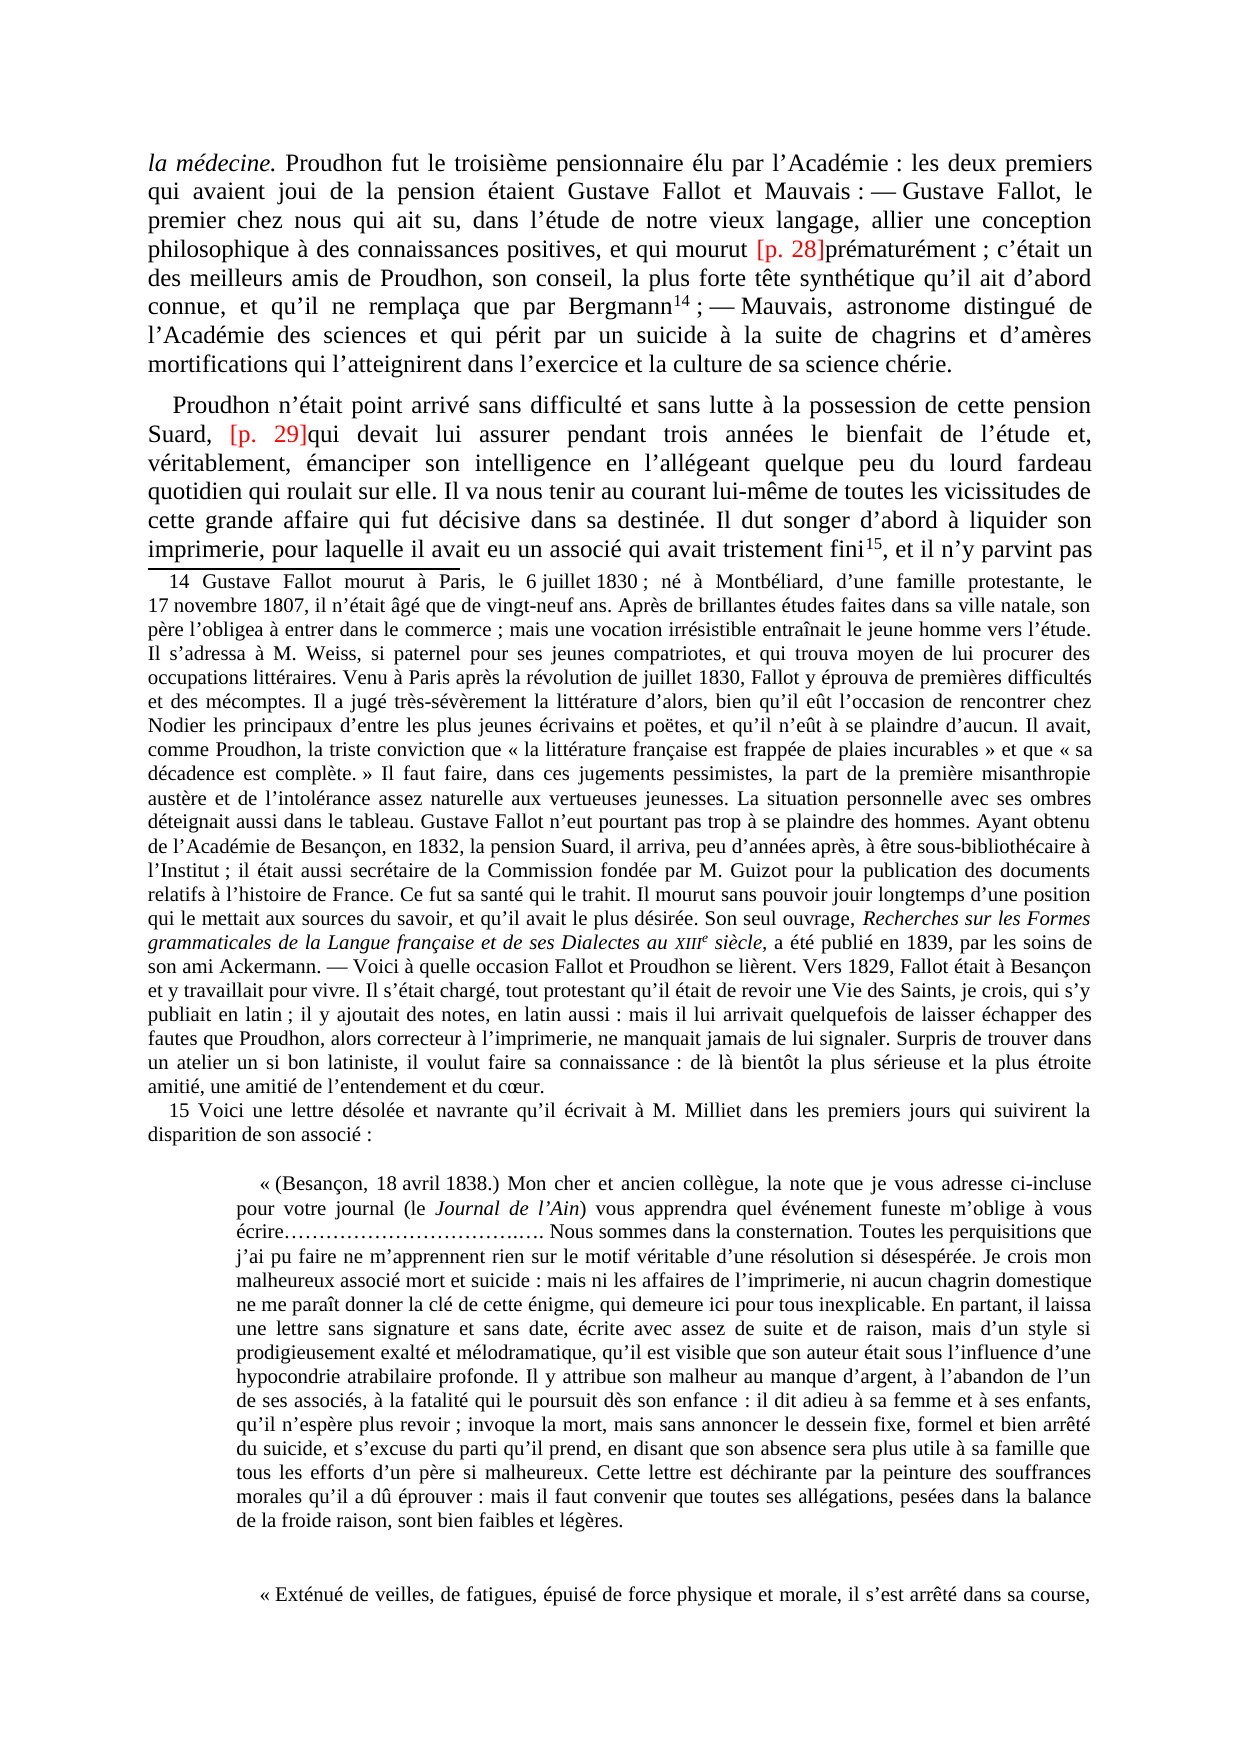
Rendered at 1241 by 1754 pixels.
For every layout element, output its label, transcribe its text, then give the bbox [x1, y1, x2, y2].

text « (Besançon, 18 avril 1838.) Mon cher et ancien collègue, la note que je vous adresse ci-incluse pour votre journal (le Journal de l’Ain) vous apprendra quel événement funeste m’oblige à vous écrire…………………………….…. Nous sommes dans la consternation. Toutes les perquisitions que j’ai pu faire ne m’apprennent rien sur le motif véritable d’une résolution si désespérée. Je crois mon malheureux associé mort et suicide : mais ni les affaires de l’imprimerie, ni aucun chagrin domestique ne me paraît donner la clé de cette énigme, qui demeure ici pour tous inexplicable. En partant, il laissa une lettre sans signature et sans date, écrite avec assez de suite et de raison, mais d’un style si prodigieusement exalté et mélodramatique, qu’il est visible que son auteur était sous l’influence d’une hypocondrie atrabilaire profonde. Il y attribue son malheur au manque d’argent, à l’abandon de l’un de ses associés, à la fatalité qui le poursuit dès son enfance : il dit adieu à sa femme et à ses enfants, qu’il n’espère plus revoir ; invoque la mort, mais sans annoncer le dessein fixe, formel et bien arrêté du suicide, et s’excuse du parti qu’il prend, en disant que son absence sera plus utile à sa famille que tous les efforts d’un père si malheureux. Cette lettre est déchirante par la peinture des souffrances morales qu’il a dû éprouver : mais il faut convenir que toutes ses allégations, pesées dans la balance de la froide raison, sont bien faibles et légères. [236, 1171, 1093, 1532]
text Proudhon n’était point arrivé sans difficulté et sans lutte à la possession de cette pension Suard, [p. 29]qui devait lui assurer pendant trois années le bienfait de l’étude et, véritablement, émanciper son intelligence en l’allégeant quelque peu du lourd fardeau quotidien qui roulait sur elle. Il va nous tenir au courant lui-même de toutes les vicissitudes de cette grande affaire qui fut décisive dans sa destinée. Il dut songer d’abord à liquider son imprimerie, pour laquelle il avait eu un associé qui avait tristement fini, et il n’y parvint pas [148, 390, 1093, 563]
text « Exténué de veilles, de fatigues, épuisé de force physique et morale, il s’est arrêté dans sa course, [236, 1582, 1093, 1606]
text la médecine. Proudhon fut le troisième pensionnaire élu par l’Académie : les deux premiers qui avaient joui de la pension étaient Gustave Fallot et Mauvais : — Gustave Fallot, le premier chez nous qui ait su, dans l’étude de notre vieux langage, allier une conception philosophique à des connaissances positives, et qui mourut [p. 28]prématurément ; c’était un des meilleurs amis de Proudhon, son conseil, la plus forte tête synthétique qu’il ait d’abord connue, et qu’il ne remplaça que par Bergmann ; — Mauvais, astronome distingué de l’Académie des sciences et qui périt par un suicide à la suite de chagrins et d’amères mortifications qui l’atteignirent dans l’exercice et la culture de sa science chérie. [148, 148, 1093, 378]
text Voici une lettre désolée et navrante qu’il écrivait à M. Milliet dans les premiers jours qui suivirent la disparition de son associé : [148, 1098, 1093, 1146]
text Gustave Fallot mourut à Paris, le 6 juillet 1830 ; né à Montbéliard, d’une famille protestante, le 17 novembre 1807, il n’était âgé que de vingt-neuf ans. Après de brillantes études faites dans sa ville natale, son père l’obligea à entrer dans le commerce ; mais une vocation irrésistible entraînait le jeune homme vers l’étude. Il s’adressa à M. Weiss, si paternel pour ses jeunes compatriotes, et qui trouva moyen de lui procurer des occupations littéraires. Venu à Paris après la révolution de juillet 1830, Fallot y éprouva de premières difficultés et des mécomptes. Il a jugé très-sévèrement la littérature d’alors, bien qu’il eût l’occasion de rencontrer chez Nodier les principaux d’entre les plus jeunes écrivains et poëtes, et qu’il n’eût à se plaindre d’aucun. Il avait, comme Proudhon, la triste conviction que « la littérature française est frappée de plaies incurables » et que « sa décadence est complète. » Il faut faire, dans ces jugements pessimistes, la part de la première misanthropie austère et de l’intolérance assez naturelle aux vertueuses jeunesses. La situation personnelle avec ses ombres déteignait aussi dans le tableau. Gustave Fallot n’eut pourtant pas trop à se plaindre des hommes. Ayant obtenu de l’Académie de Besançon, en 1832, la pension Suard, il arriva, peu d’années après, à être sous-bibliothécaire à l’Institut ; il était aussi secrétaire de la Commission fondée par M. Guizot pour la publication des documents relatifs à l’histoire de France. Ce fut sa santé qui le trahit. Il mourut sans pouvoir jouir longtemps d’une position qui le mettait aux sources du savoir, et qu’il avait le plus désirée. Son seul ouvrage, Recherches sur les Formes grammaticales de la Langue française et de ses Dialectes au xiiie siècle, a été publié en 1839, par les soins de son ami Ackermann. — Voici à quelle occasion Fallot et Proudhon se lièrent. Vers 1829, Fallot était à Besançon et y travaillait pour vivre. Il s’était chargé, tout protestant qu’il était de revoir une Vie des Saints, je crois, qui s’y publiait en latin ; il y ajoutait des notes, en latin aussi : mais il lui arrivait quelquefois de laisser échapper des fautes que Proudhon, alors correcteur à l’imprimerie, ne manquait jamais de lui signaler. Surpris de trouver dans un atelier un si bon latiniste, il voulut faire sa connaissance : de là bientôt la plus sérieuse et la plus étroite amitié, une amitié de l’entendement et du cœur. [148, 569, 1093, 1098]
